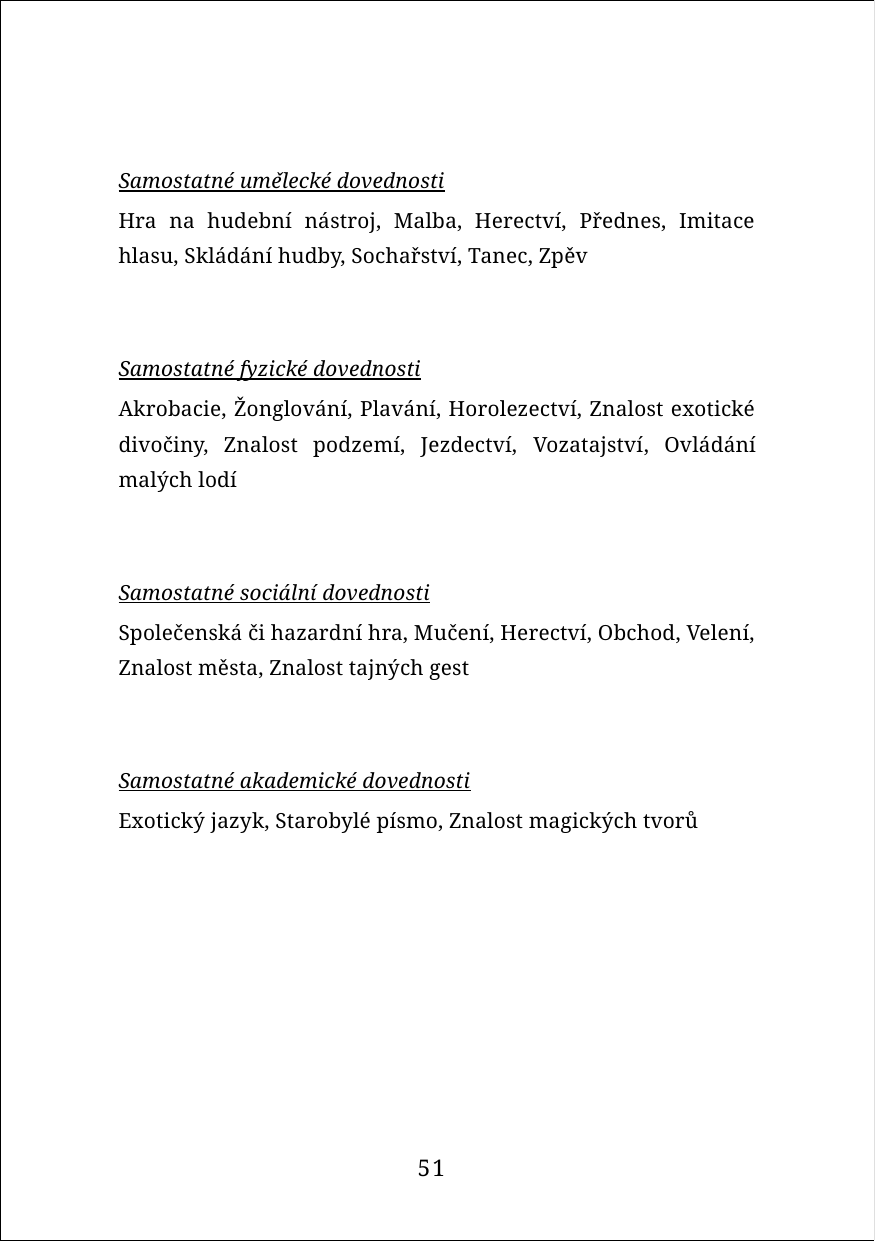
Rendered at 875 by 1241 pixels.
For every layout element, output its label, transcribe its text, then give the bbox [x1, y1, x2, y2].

text Hra na hudební nástroj, Malba, Herectví, Přednes, Imitace hlasu, Skládání hudby, Sochařství, Tanec, Zpěv [118, 206, 756, 270]
text Exotický jazyk, Starobylé písmo, Znalost magických tvorů [118, 806, 756, 834]
text Akrobacie, Žonglování, Plavání, Horolezectví, Znalost exotické divočiny, Znalost podzemí, Jezdectví, Vozatajství, Ovládání malých lodí [118, 394, 756, 494]
subtitle Samostatné umělecké dovednosti [118, 166, 756, 194]
subtitle Samostatné fyzické dovednosti [118, 354, 756, 382]
text Společenská či hazardní hra, Mučení, Herectví, Obchod, Velení, Znalost města, Znalost tajných gest [118, 618, 756, 682]
subtitle Samostatné akademické dovednosti [118, 766, 756, 794]
subtitle Samostatné sociální dovednosti [118, 578, 756, 606]
